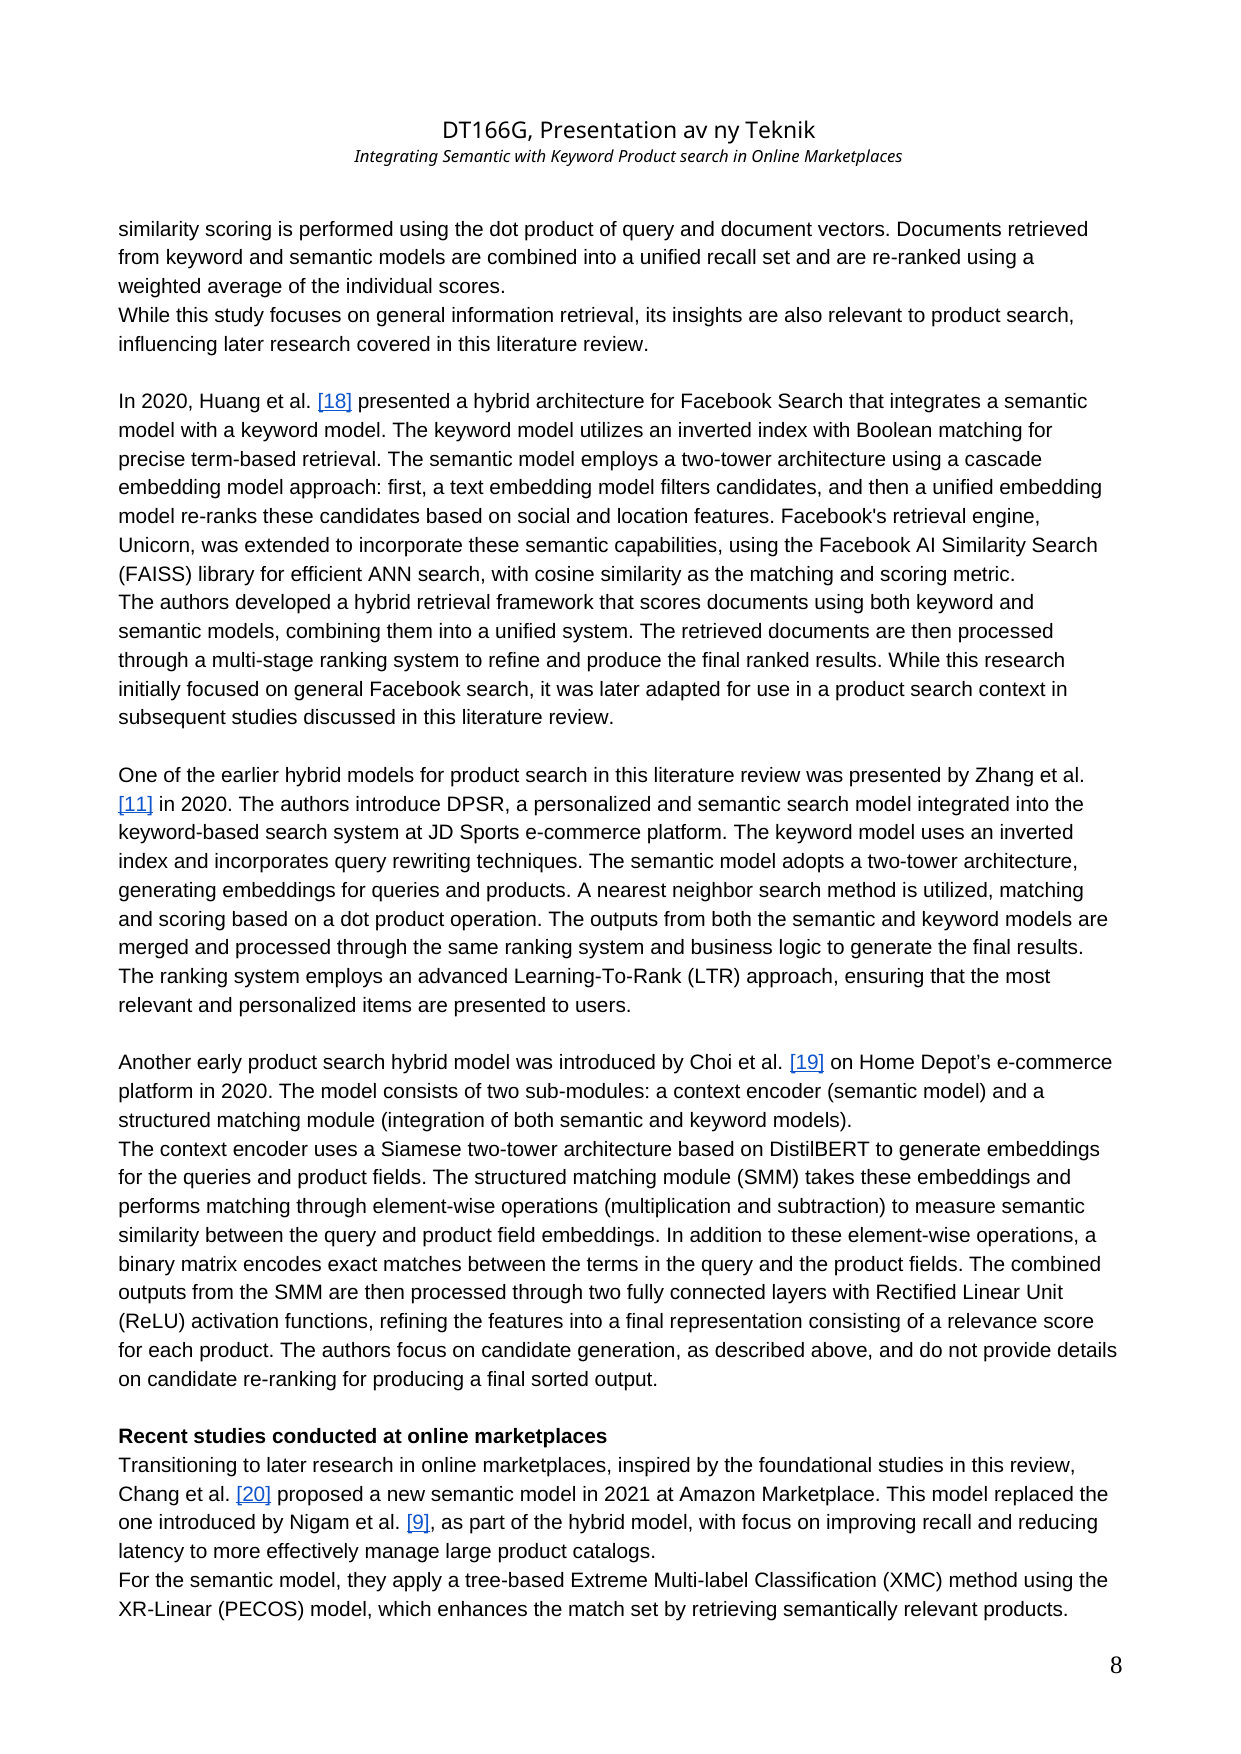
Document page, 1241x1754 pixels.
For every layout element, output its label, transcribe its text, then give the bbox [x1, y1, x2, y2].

text In 2020, Huang et al. [18] presented a hybrid architecture for Facebook Search that integrates a semantic model with a keyword model. The keyword model utilizes an inverted index with Boolean matching for precise term-based retrieval. The semantic model employs a two-tower architecture using a cascade embedding model approach: first, a text embedding model filters candidates, and then a unified embedding model re-ranks these candidates based on social and location features. Facebook's retrieval engine, Unicorn, was extended to incorporate these semantic capabilities, using the Facebook AI Similarity Search (FAISS) library for efficient ANN search, with cosine similarity as the matching and scoring metric. The authors developed a hybrid retrieval framework that scores documents using both keyword and semantic models, combining them into a unified system. The retrieved documents are then processed through a multi-stage ranking system to refine and produce the final ranked results. While this research initially focused on general Facebook search, it was later adapted for use in a product search context in subsequent studies discussed in this literature review. [118, 389, 1122, 729]
text Recent studies conducted at online marketplaces Transitioning to later research in online marketplaces, inspired by the foundational studies in this review, Chang et al. [20] proposed a new semantic model in 2021 at Amazon Marketplace. This model replaced the one introduced by Nigam et al. [9], as part of the hybrid model, with focus on improving recall and reducing latency to more effectively manage large product catalogs. For the semantic model, they apply a tree-based Extreme Multi-label Classification (XMC) method using the XR-Linear (PECOS) model, which enhances the match set by retrieving semantically relevant products. [118, 1424, 1122, 1620]
text One of the earlier hybrid models for product search in this literature review was presented by Zhang et al. [11] in 2020. The authors introduce DPSR, a personalized and semantic search model integrated into the keyword-based search system at JD Sports e-commerce platform. The keyword model uses an inverted index and incorporates query rewriting techniques. The semantic model adopts a two-tower architecture, generating embeddings for queries and products. A nearest neighbor search method is utilized, matching and scoring based on a dot product operation. The outputs from both the semantic and keyword models are merged and processed through the same ranking system and business logic to generate the final results. The ranking system employs an advanced Learning-To-Rank (LTR) approach, ensuring that the most relevant and personalized items are presented to users. [118, 763, 1122, 1017]
text Another early product search hybrid model was introduced by Choi et al. [19] on Home Depot’s e-commerce platform in 2020. The model consists of two sub-modules: a context encoder (semantic model) and a structured matching module (integration of both semantic and keyword models). The context encoder uses a Siamese two-tower architecture based on DistilBERT to generate embeddings for the queries and product fields. The structured matching module (SMM) takes these embeddings and performs matching through element-wise operations (multiplication and subtraction) to measure semantic similarity between the query and product field embeddings. In addition to these element-wise operations, a binary matrix encodes exact matches between the terms in the query and the product fields. The combined outputs from the SMM are then processed through two fully connected layers with Rectified Linear Unit (ReLU) activation functions, refining the features into a final representation consisting of a relevance score for each product. The authors focus on candidate generation, as described above, and do not provide details on candidate re-ranking for producing a final sorted output. [118, 1050, 1122, 1390]
text similarity scoring is performed using the dot product of query and document vectors. Documents retrieved from keyword and semantic models are combined into a unified recall set and are re-ranked using a weighted average of the individual scores. While this study focuses on general information retrieval, its insights are also relevant to product search, influencing later research covered in this literature review. [118, 216, 1122, 355]
